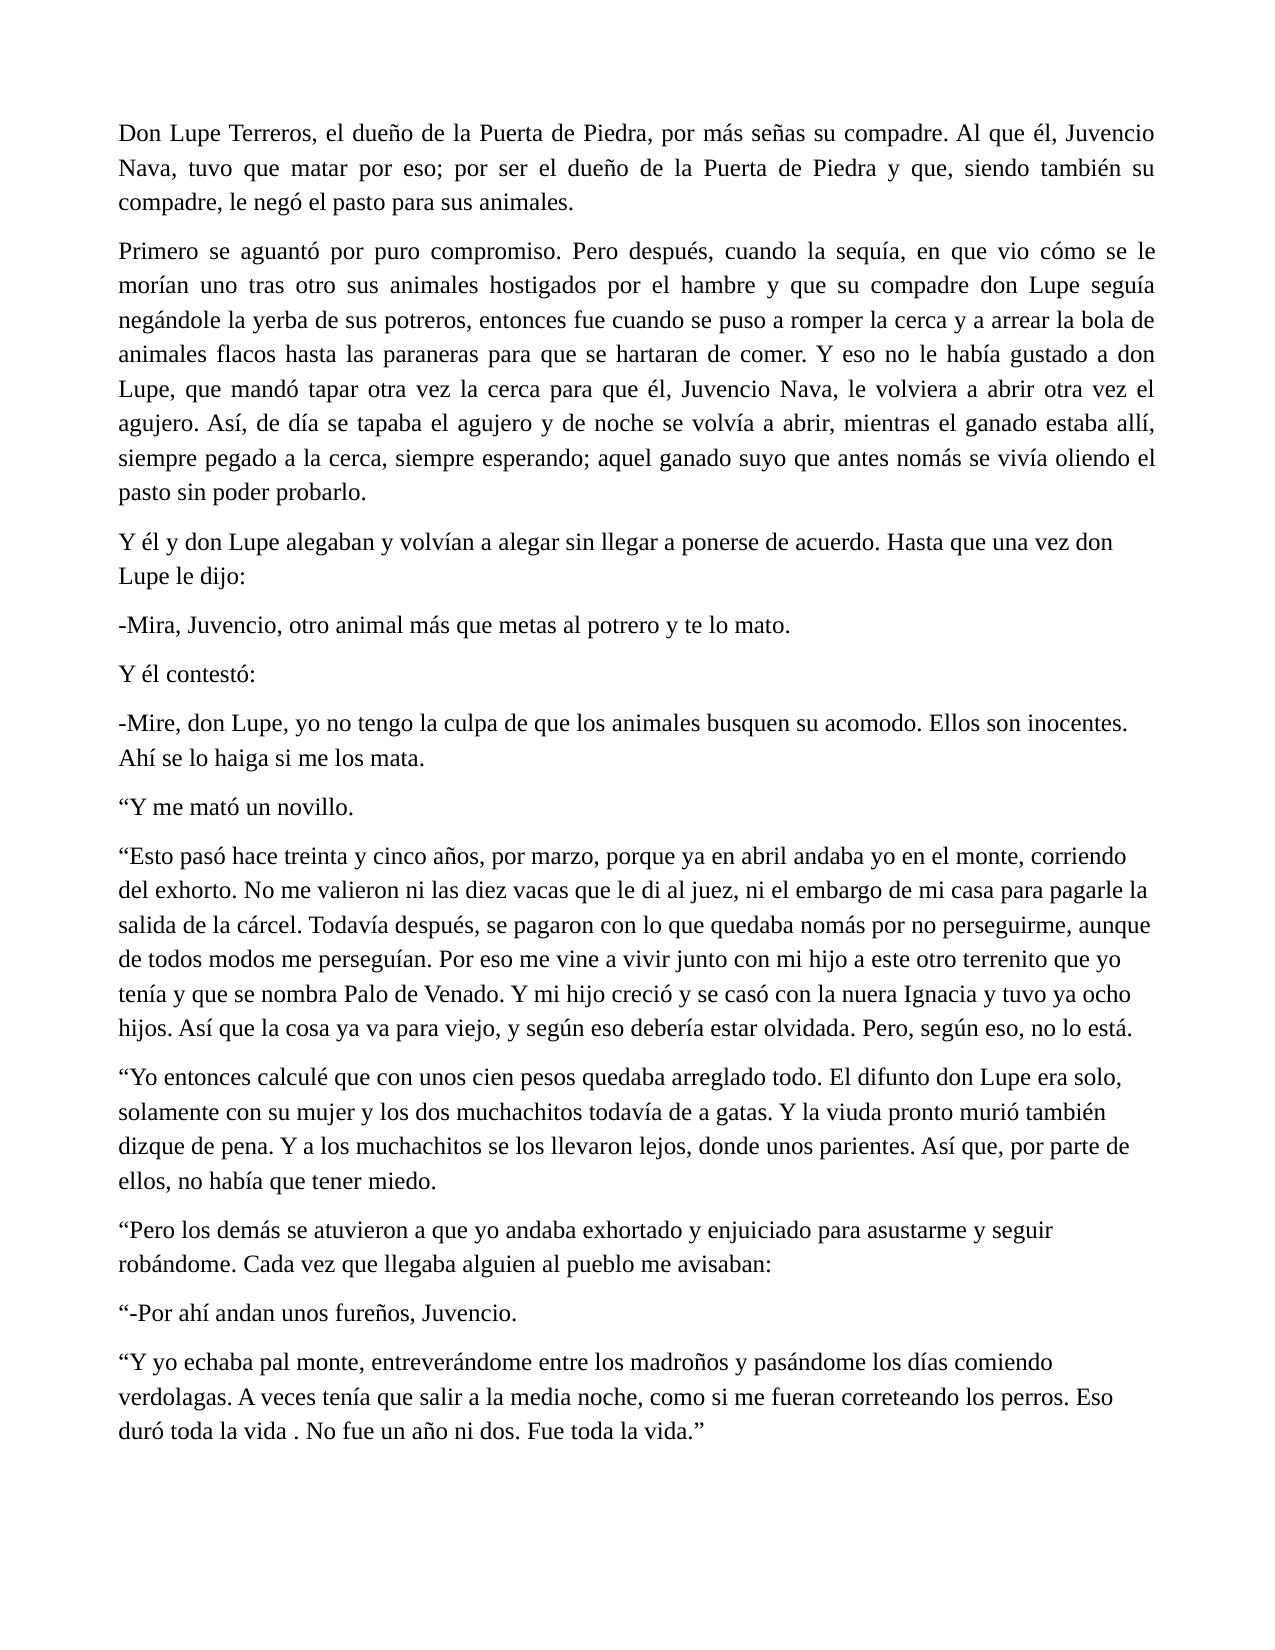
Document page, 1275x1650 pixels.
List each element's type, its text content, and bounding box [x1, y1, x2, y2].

text Y él contestó: [118, 659, 1157, 688]
text Don Lupe Terreros, el dueño de la Puerta de Piedra, por más señas su compadre. Al que él, Juvencio Nava, tuvo que matar por eso; por ser el dueño de la Puerta de Piedra y que, siendo también su compadre, le negó el pasto para sus animales. [118, 118, 1157, 216]
text “Yo entonces calculé que con unos cien pesos quedaba arreglado todo. El difunto don Lupe era solo, solamente con su mujer y los dos muchachitos todavía de a gatas. Y la viuda pronto murió también dizque de pena. Y a los muchachitos se los llevaron lejos, donde unos parientes. Así que, por parte de ellos, no había que tener miedo. [118, 1062, 1157, 1194]
text Y él y don Lupe alegaban y volvían a alegar sin llegar a ponerse de acuerdo. Hasta que una vez don Lupe le dijo: [118, 527, 1157, 590]
text “Pero los demás se atuvieron a que yo andaba exhortado y enjuiciado para asustarme y seguir robándome. Cada vez que llegaba alguien al pueblo me avisaban: [118, 1215, 1157, 1278]
text “Y yo echaba pal monte, entreverándome entre los madroños y pasándome los días comiendo verdolagas. A veces tenía que salir a la media noche, como si me fueran correteando los perros. Eso duró toda la vida . No fue un año ni dos. Fue toda la vida.” [118, 1347, 1157, 1445]
text -Mira, Juvencio, otro animal más que metas al potrero y te lo mato. [118, 610, 1157, 639]
text Primero se aguantó por puro compromiso. Pero después, cuando la sequía, en que vio cómo se le morían uno tras otro sus animales hostigados por el hambre y que su compadre don Lupe seguía negándole la yerba de sus potreros, entonces fue cuando se puso a romper la cerca y a arrear la bola de animales flacos hasta las paraneras para que se hartaran de comer. Y eso no le había gustado a don Lupe, que mandó tapar otra vez la cerca para que él, Juvencio Nava, le volviera a abrir otra vez el agujero. Así, de día se tapaba el agujero y de noche se volvía a abrir, mientras el ganado estaba allí, siempre pegado a la cerca, siempre esperando; aquel ganado suyo que antes nomás se vivía oliendo el pasto sin poder probarlo. [118, 236, 1157, 506]
text “Esto pasó hace treinta y cinco años, por marzo, porque ya en abril andaba yo en el monte, corriendo del exhorto. No me valieron ni las diez vacas que le di al juez, ni el embargo de mi casa para pagarle la salida de la cárcel. Todavía después, se pagaron con lo que quedaba nomás por no perseguirme, aunque de todos modos me perseguían. Por eso me vine a vivir junto con mi hijo a este otro terrenito que yo tenía y que se nombra Palo de Venado. Y mi hijo creció y se casó con la nuera Ignacia y tuvo ya ocho hijos. Así que la cosa ya va para viejo, y según eso debería estar olvidada. Pero, según eso, no lo está. [118, 841, 1157, 1042]
text “Y me mató un novillo. [118, 792, 1157, 821]
text -Mire, don Lupe, yo no tengo la culpa de que los animales busquen su acomodo. Ellos son inocentes. Ahí se lo haiga si me los mata. [118, 708, 1157, 771]
text “-Por ahí andan unos fureños, Juvencio. [118, 1298, 1157, 1327]
